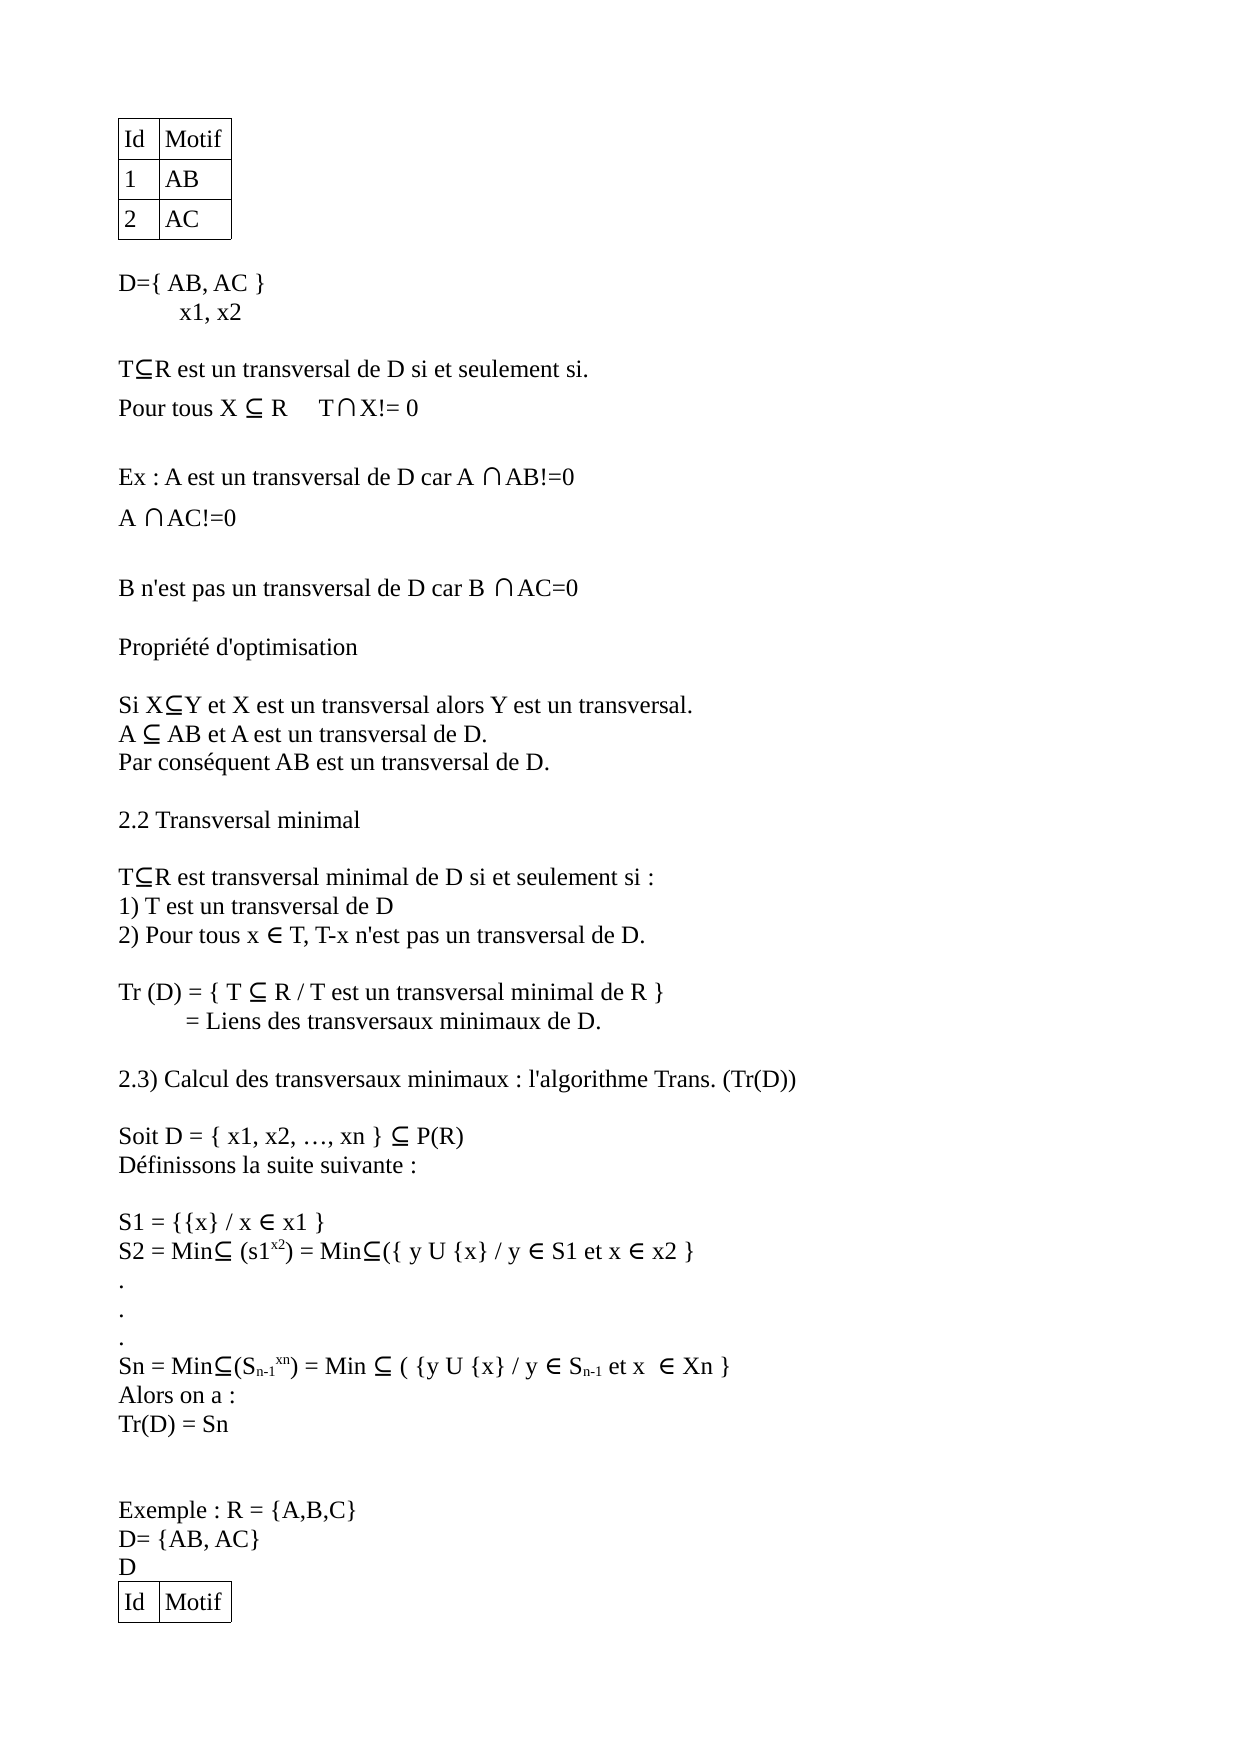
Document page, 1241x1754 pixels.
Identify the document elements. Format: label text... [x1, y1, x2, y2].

text Propriété d'optimisation [118, 632, 1122, 661]
text Alors on a : [118, 1380, 1122, 1409]
text A ⊆ AB et A est un transversal de D. [118, 719, 1122, 747]
text A ∩AC!=0 [118, 493, 1122, 534]
text 2.2 Transversal minimal [118, 805, 1122, 834]
text S1 = {{x} / x ∈ x1 } [118, 1207, 1122, 1236]
table_header Id [119, 119, 159, 158]
text T⊆R est transversal minimal de D si et seulement si : [118, 862, 1122, 891]
text . [118, 1294, 1122, 1322]
text Sn = Min⊆(Sn-1xn) = Min ⊆ ( {y U {x} / y ∈ Sn-1 et x ∈ Xn } [118, 1351, 1122, 1380]
table_header Motif [160, 1582, 231, 1622]
text 2.3) Calcul des transversaux minimaux : l'algorithme Trans. (Tr(D)) [118, 1064, 1122, 1092]
text Si X⊆Y et X est un transversal alors Y est un transversal. [118, 690, 1122, 719]
text D= {AB, AC} [118, 1524, 1122, 1552]
table_cell 1 [119, 160, 159, 199]
text = Liens des transversaux minimaux de D. [118, 1006, 1122, 1035]
text D={ AB, AC } [118, 268, 1122, 297]
text B n'est pas un transversal de D car B ∩AC=0 [118, 563, 1122, 604]
text Pour tous X ⊆ R T∩X!= 0 [118, 383, 1122, 424]
text D [118, 1552, 1122, 1581]
text 2) Pour tous x ∈ T, T-x n'est pas un transversal de D. [118, 920, 1122, 949]
table_cell AB [160, 160, 231, 199]
text x1, x2 [118, 297, 1122, 325]
text 1) T est un transversal de D [118, 891, 1122, 920]
text T⊆R est un transversal de D si et seulement si. [118, 354, 1122, 383]
text Soit D = { x1, x2, …, xn } ⊆ P(R) [118, 1121, 1122, 1150]
text Tr(D) = Sn [118, 1409, 1122, 1437]
text Tr (D) = { T ⊆ R / T est un transversal minimal de R } [118, 977, 1122, 1006]
text S2 = Min⊆ (s1x2) = Min⊆({ y U {x} / y ∈ S1 et x ∈ x2 } [118, 1236, 1122, 1265]
text Exemple : R = {A,B,C} [118, 1495, 1122, 1524]
table_cell AC [160, 200, 231, 239]
table_header Motif [160, 119, 231, 158]
text Par conséquent AB est un transversal de D. [118, 747, 1122, 776]
table_cell 2 [119, 200, 159, 239]
text . [118, 1322, 1122, 1351]
text . [118, 1265, 1122, 1294]
text Définissons la suite suivante : [118, 1150, 1122, 1179]
table_header Id [119, 1582, 159, 1622]
text Ex : A est un transversal de D car A ∩AB!=0 [118, 452, 1122, 493]
